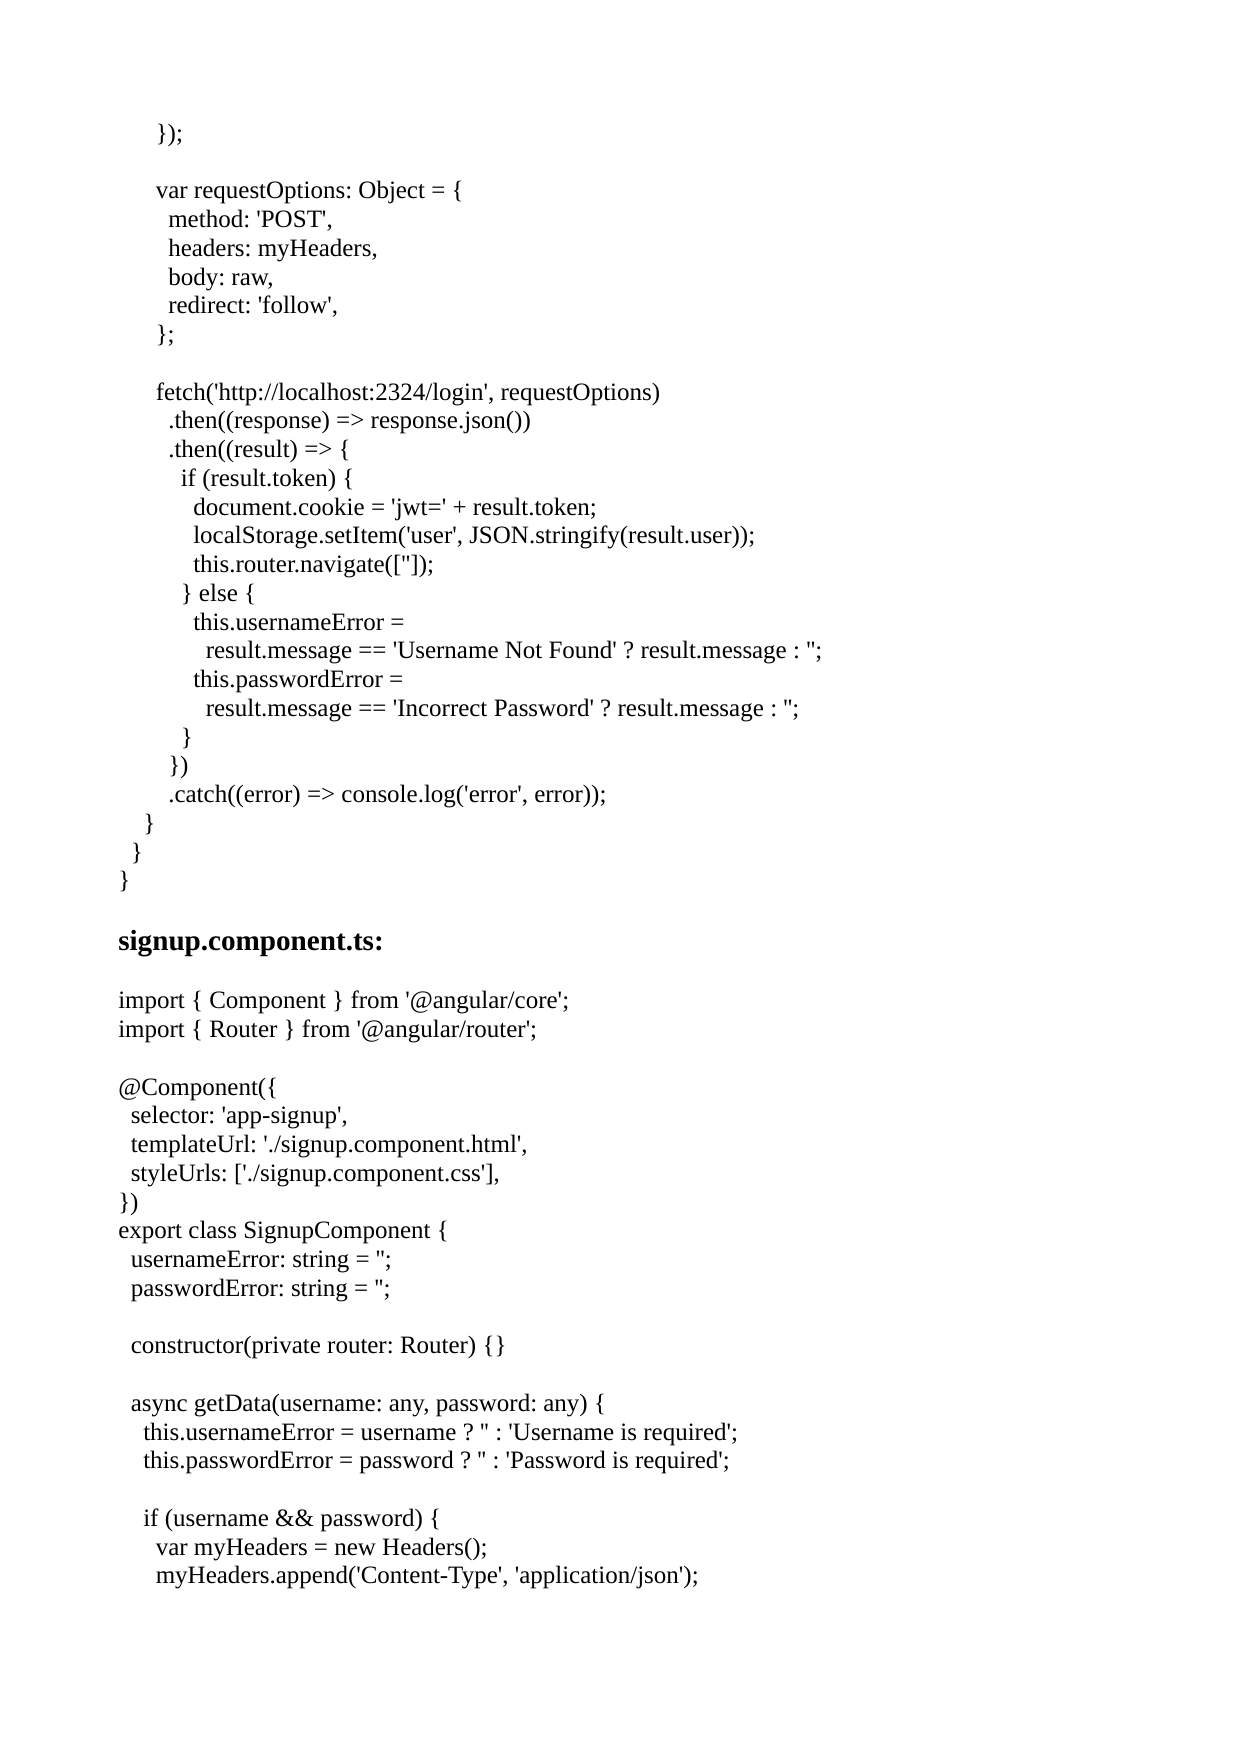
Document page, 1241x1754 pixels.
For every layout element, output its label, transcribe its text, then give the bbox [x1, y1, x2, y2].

text myHeaders.append('Content-Type', 'application/json'); [118, 1560, 1122, 1589]
text import { Component } from '@angular/core'; [118, 985, 1122, 1014]
text }) [118, 751, 1122, 779]
text headers: myHeaders, [118, 233, 1122, 262]
text } [118, 837, 1122, 866]
text document.cookie = 'jwt=' + result.token; [118, 492, 1122, 521]
text method: 'POST', [118, 204, 1122, 233]
text fetch('http://localhost:2324/login', requestOptions) [118, 377, 1122, 406]
text } [118, 808, 1122, 837]
text this.passwordError = [118, 664, 1122, 693]
text result.message == 'Incorrect Password' ? result.message : ''; [118, 693, 1122, 722]
text import { Router } from '@angular/router'; [118, 1014, 1122, 1043]
text } [118, 722, 1122, 751]
text this.usernameError = username ? '' : 'Username is required'; [118, 1417, 1122, 1445]
text if (username && password) { [118, 1503, 1122, 1532]
text signup.component.ts: [118, 923, 1122, 957]
text } [118, 866, 1122, 894]
text constructor(private router: Router) {} [118, 1330, 1122, 1359]
text styleUrls: ['./signup.component.css'], [118, 1158, 1122, 1187]
text var myHeaders = new Headers(); [118, 1532, 1122, 1560]
text if (result.token) { [118, 463, 1122, 492]
text selector: 'app-signup', [118, 1100, 1122, 1129]
text redirect: 'follow', [118, 291, 1122, 319]
text .then((result) => { [118, 434, 1122, 463]
text usernameError: string = ''; [118, 1244, 1122, 1273]
text @Component({ [118, 1072, 1122, 1100]
text passwordError: string = ''; [118, 1273, 1122, 1302]
text } else { [118, 578, 1122, 607]
text .then((response) => response.json()) [118, 406, 1122, 434]
text this.router.navigate(['']); [118, 549, 1122, 578]
text body: raw, [118, 262, 1122, 291]
text export class SignupComponent { [118, 1215, 1122, 1244]
text this.usernameError = [118, 607, 1122, 636]
text async getData(username: any, password: any) { [118, 1388, 1122, 1417]
text localStorage.setItem('user', JSON.stringify(result.user)); [118, 521, 1122, 549]
text result.message == 'Username Not Found' ? result.message : ''; [118, 636, 1122, 664]
text this.passwordError = password ? '' : 'Password is required'; [118, 1445, 1122, 1474]
text }) [118, 1187, 1122, 1215]
text templateUrl: './signup.component.html', [118, 1129, 1122, 1158]
text }; [118, 319, 1122, 348]
text }); [118, 118, 1122, 147]
text .catch((error) => console.log('error', error)); [118, 779, 1122, 808]
text var requestOptions: Object = { [118, 176, 1122, 204]
